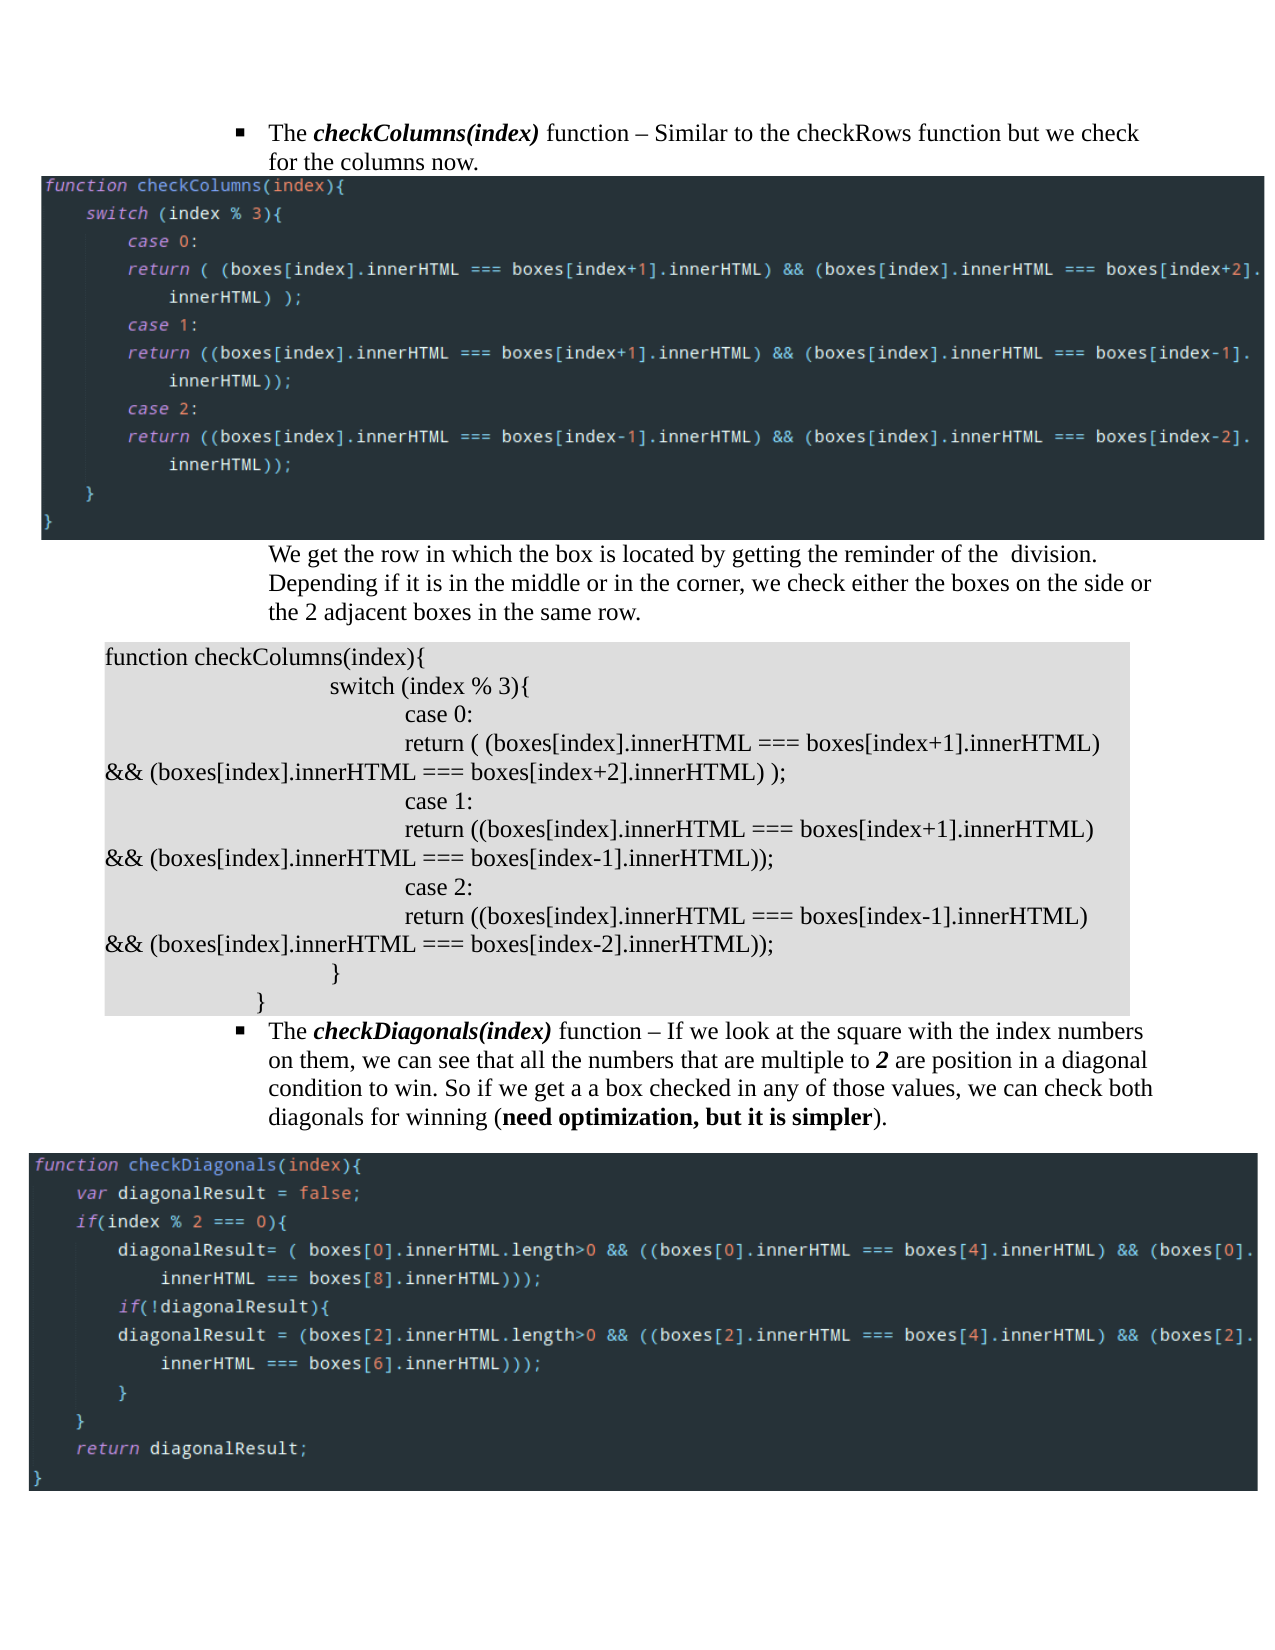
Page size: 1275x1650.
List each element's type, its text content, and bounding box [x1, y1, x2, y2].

list We get the row in which the box is located by getting the reminder of the division. Depending if it is in the middle or in the corner, we check either the boxes on the side or the 2 adjacent boxes in the same row. [231, 540, 1157, 625]
picture [41, 176, 1265, 540]
list The checkDiagonals(index) function – If we look at the square with the index numbers on them, we can see that all the numbers that are multiple to 2 are position in a diagonal condition to win. So if we get a a box checked in any of those values, we can check both diagonals for winning (need optimization, but it is simpler). [231, 625, 1157, 1131]
list The checkColumns(index) function – Similar to the checkRows function but we check for the columns now. [231, 118, 1157, 176]
picture [28, 1153, 1258, 1491]
